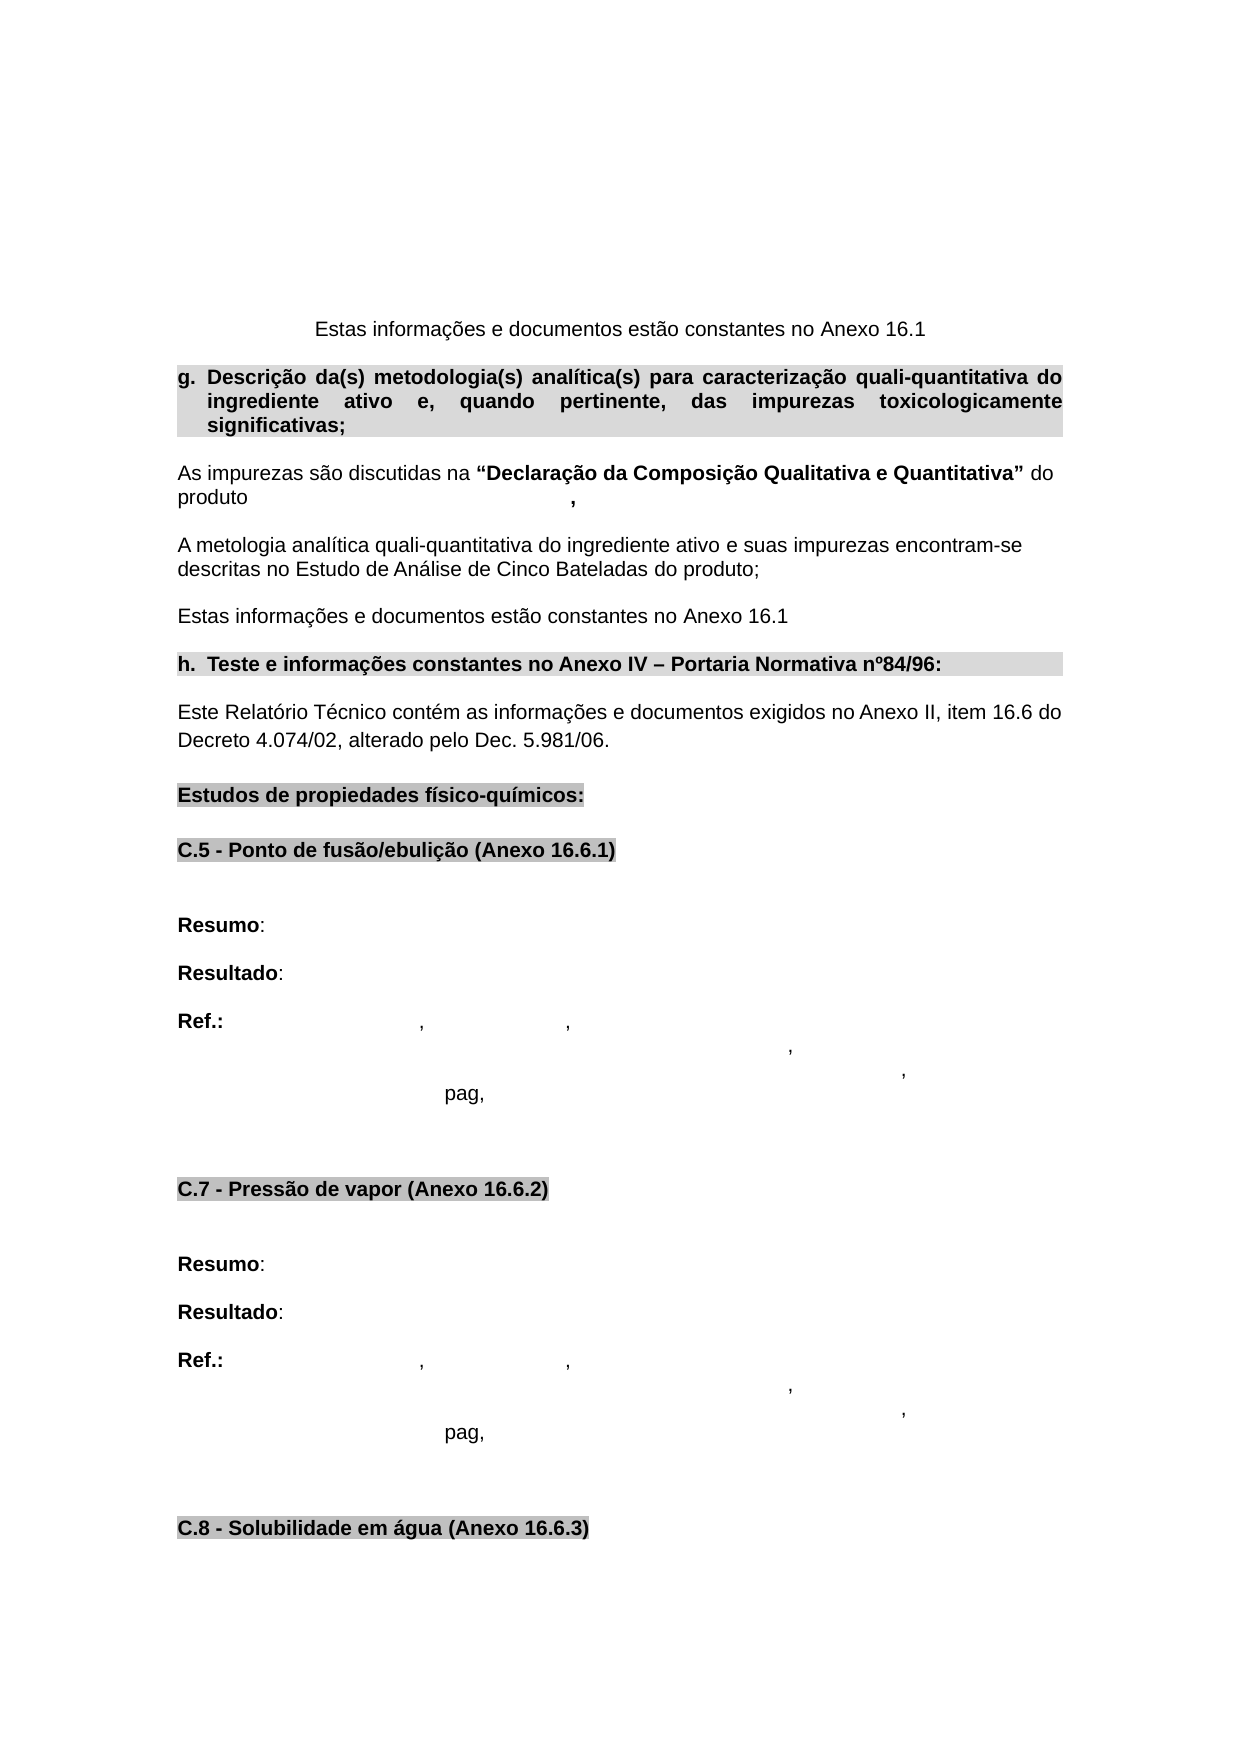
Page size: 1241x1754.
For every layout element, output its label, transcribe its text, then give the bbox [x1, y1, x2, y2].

list </if> [177, 269, 1063, 293]
text <for each="study in studies(o, 'Ponto de fusão','approved')"> [177, 865, 1063, 889]
text C.7 - Pressão de vapor (Anexo 16.6.2) [177, 1177, 1063, 1201]
list Teste e informações constantes no Anexo IV – Portaria Normativa nº84/96: [177, 652, 1063, 676]
text <for each="study in studies(o, 'Pressão vapor','approved')"> [177, 1204, 1063, 1228]
text </for> [177, 293, 1045, 317]
text Resumo: <insert_html(study.summary_pt)> [177, 1252, 1063, 1276]
text Este Relatório Técnico contém as informações e documentos exigidos no Anexo II, item 16.6 do Decreto 4.074/02, alterado pelo Dec. 5.981/06. [177, 700, 1063, 752]
subtitle Estas informações e documentos estão constantes no Anexo 16.1 [177, 604, 1063, 628]
list </for> [177, 1468, 1063, 1492]
text Resultado: <insert_html(study.result_pt)> [177, 961, 1063, 985]
text Resultado: <insert_html(study.result_pt)> [177, 1300, 1063, 1324]
text <for each="study in studies(o, 'Solubilidade/Miscibilidade','approved')"> [177, 1543, 1063, 1567]
text Estudos de propiedades físico-químicos: [177, 783, 1063, 807]
list </for> [177, 1129, 1063, 1153]
list Descrição da(s) metodologia(s) analítica(s) para caracterização quali-quantitativa do ingrediente ativo e, quando pertinente, das impurezas toxicologicamente significativas; [177, 365, 1063, 437]
text C.5 - Ponto de fusão/ebulição (Anexo 16.6.1) [177, 838, 1063, 862]
subtitle Estas informações e documentos estão constantes no Anexo 16.1 [177, 317, 1063, 341]
subtitle As impurezas são discutidas na “Declaração da Composição Qualitativa e Quantitativa” do produto <o.technical_product_id.name>, [177, 461, 1063, 508]
text Ref.: <study.reference>, <study.name>, <if test="study.laboratory_id"><study.laboratory_id.name></if>, <if test="study.director_author_id"><study.director_author_id.name></if>, <study.number_of_pages> pag, <if test="study.end_date"><formatLang(study.end_date,date=True)></if> [177, 1348, 1063, 1468]
text C.8 - Solubilidade em água (Anexo 16.6.3) [177, 1516, 1063, 1539]
text Resumo: <insert_html(study.summary_pt)> [177, 913, 1063, 937]
subtitle A metologia analítica quali-quantitativa do ingrediente ativo e suas impurezas encontram-se descritas no Estudo de Análise de Cinco Bateladas do produto; [177, 532, 1063, 580]
text Ref.: <study.reference>, <study.name>, <if test="study.laboratory_id"><study.laboratory_id.name></if>, <if test="study.director_author_id"><study.director_author_id.name></if>, <study.number_of_pages> pag, <if test="study.end_date"><formatLang(study.end_date,date=True)></if> [177, 1009, 1063, 1129]
text </for> [177, 245, 1063, 269]
